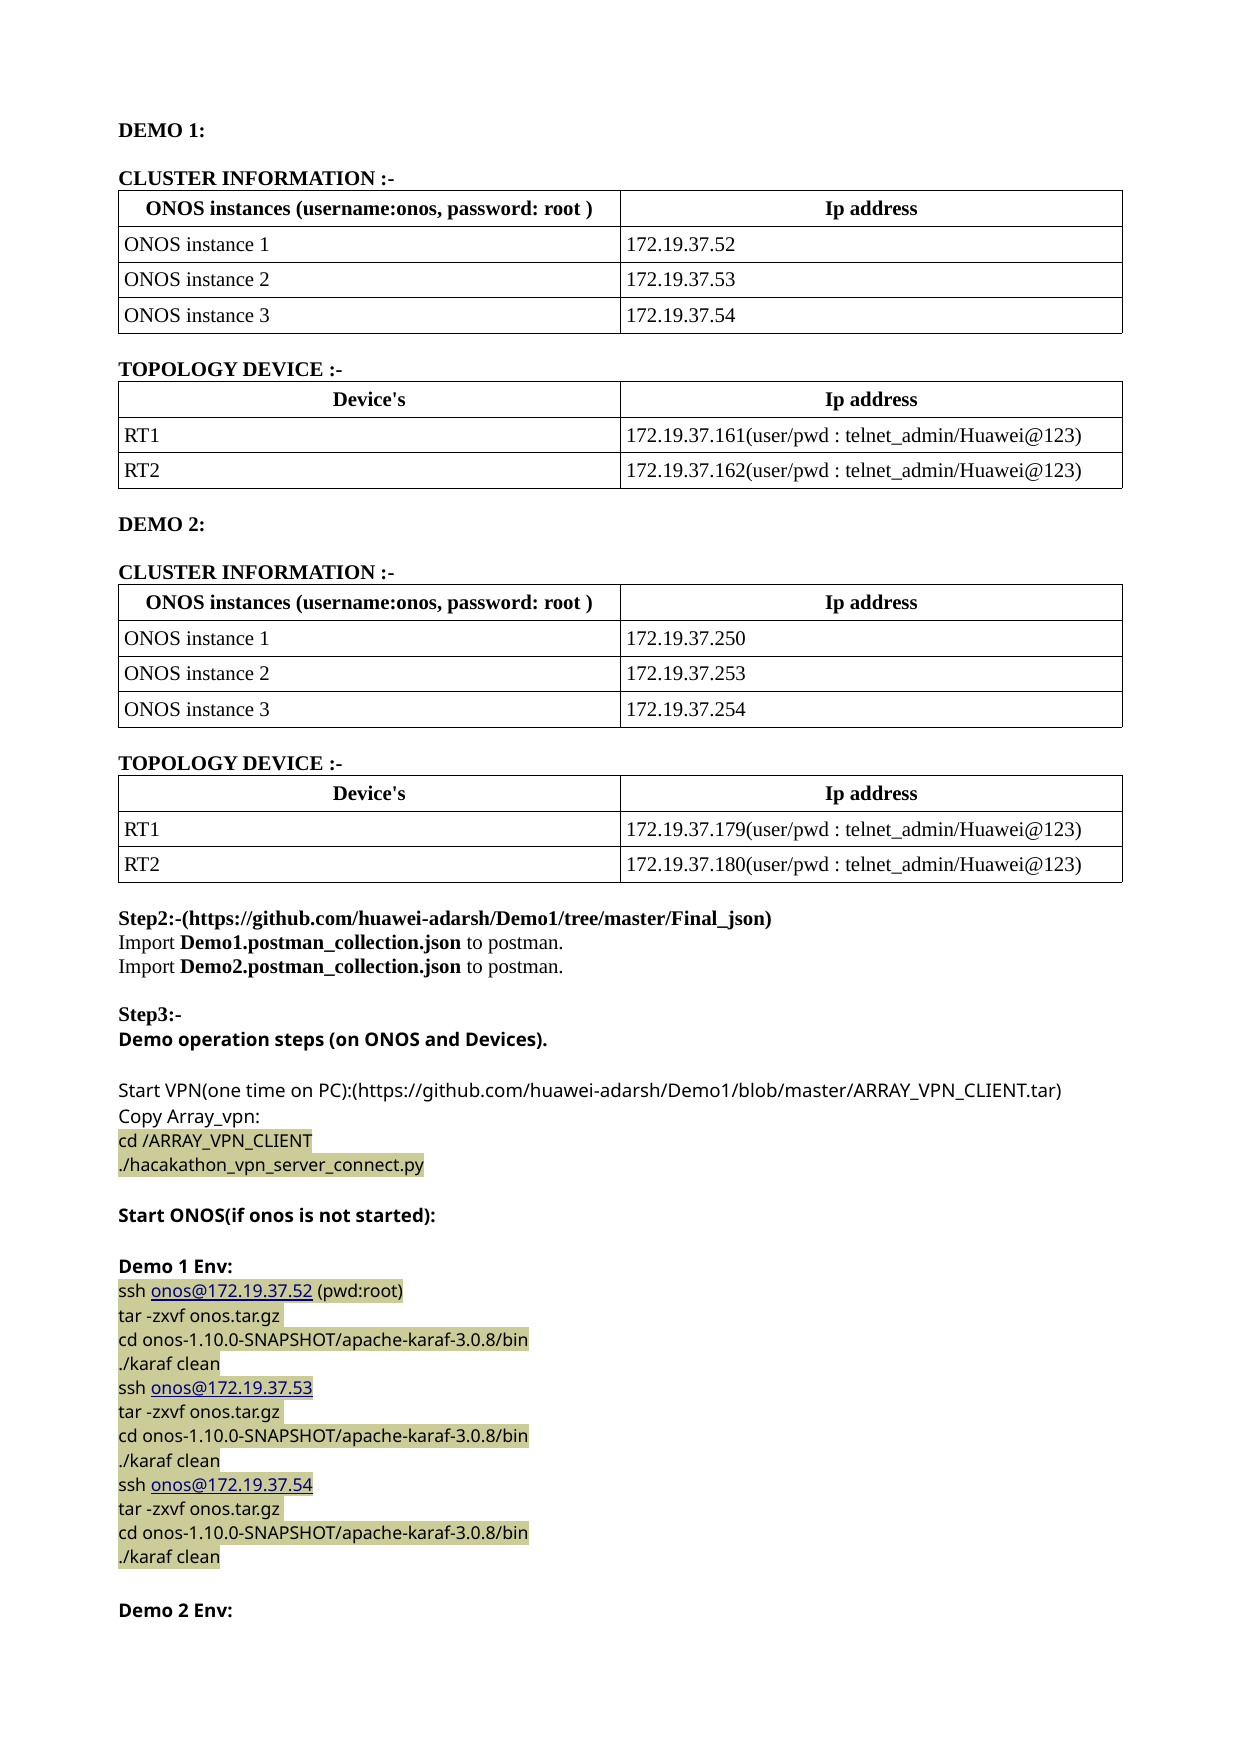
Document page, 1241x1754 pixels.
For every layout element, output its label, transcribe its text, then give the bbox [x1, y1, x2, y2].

table_header Device's [119, 382, 620, 417]
text Demo 1 Env: [118, 1253, 1122, 1279]
table_cell ONOS instance 3 [119, 298, 620, 333]
text cd onos-1.10.0-SNAPSHOT/apache-karaf-3.0.8/bin [118, 1424, 1122, 1448]
text ./karaf clean [118, 1351, 1122, 1376]
table_cell 172.19.37.53 [621, 263, 1122, 297]
table_cell RT1 [119, 418, 620, 452]
table_header Ip address [621, 585, 1122, 620]
table_header ONOS instances (username:onos, password: root ) [119, 585, 620, 620]
table_cell 172.19.37.162(user/pwd : telnet_admin/Huawei@123) [621, 453, 1122, 488]
text tar -zxvf onos.tar.gz [118, 1400, 1122, 1424]
text Demo 2 Env: [118, 1598, 1122, 1623]
table_cell 172.19.37.253 [621, 657, 1122, 691]
text TOPOLOGY DEVICE :- [118, 357, 1122, 381]
text Demo operation steps (on ONOS and Devices). [118, 1026, 1122, 1052]
text ./hacakathon_vpn_server_connect.py [118, 1153, 1122, 1177]
text cd onos-1.10.0-SNAPSHOT/apache-karaf-3.0.8/bin [118, 1521, 1122, 1545]
text DEMO 2: [118, 512, 1122, 536]
table_cell 172.19.37.254 [621, 692, 1122, 727]
table_cell 172.19.37.180(user/pwd : telnet_admin/Huawei@123) [621, 847, 1122, 882]
table_header Device's [119, 776, 620, 811]
table_cell RT2 [119, 453, 620, 488]
table_header Ip address [621, 191, 1122, 226]
table_cell ONOS instance 2 [119, 263, 620, 297]
text Start VPN(one time on PC):(https://github.com/huawei-adarsh/Demo1/blob/master/ARRAY_VPN_CLIENT.tar) [118, 1077, 1122, 1103]
text cd /ARRAY_VPN_CLIENT [118, 1128, 1122, 1153]
table_cell ONOS instance 1 [119, 621, 620, 656]
text CLUSTER INFORMATION :- [118, 166, 1122, 190]
table_header ONOS instances (username:onos, password: root ) [119, 191, 620, 226]
text Step2:-(https://github.com/huawei-adarsh/Demo1/tree/master/Final_json) [118, 906, 1122, 930]
text Start ONOS(if onos is not started): [118, 1202, 1122, 1228]
table_cell 172.19.37.52 [621, 227, 1122, 262]
table_cell 172.19.37.161(user/pwd : telnet_admin/Huawei@123) [621, 418, 1122, 452]
table_cell 172.19.37.179(user/pwd : telnet_admin/Huawei@123) [621, 812, 1122, 846]
table_cell RT2 [119, 847, 620, 882]
text Step3:- [118, 1002, 1122, 1026]
text ssh onos@172.19.37.53 [118, 1376, 1122, 1400]
table_cell RT1 [119, 812, 620, 846]
text ssh onos@172.19.37.54 [118, 1472, 1122, 1496]
text Import Demo2.postman_collection.json to postman. [118, 954, 1122, 978]
text tar -zxvf onos.tar.gz [118, 1496, 1122, 1521]
table_cell 172.19.37.250 [621, 621, 1122, 656]
text ./karaf clean [118, 1448, 1122, 1472]
text DEMO 1: [118, 118, 1122, 142]
table_cell ONOS instance 3 [119, 692, 620, 727]
text ssh onos@172.19.37.52 (pwd:root) [118, 1279, 1122, 1303]
text Import Demo1.postman_collection.json to postman. [118, 930, 1122, 954]
text TOPOLOGY DEVICE :- [118, 751, 1122, 775]
table_header Ip address [621, 776, 1122, 811]
text ./karaf clean [118, 1545, 1122, 1569]
table_cell 172.19.37.54 [621, 298, 1122, 333]
text CLUSTER INFORMATION :- [118, 560, 1122, 584]
table_cell ONOS instance 1 [119, 227, 620, 262]
text Copy Array_vpn: [118, 1103, 1122, 1128]
text tar -zxvf onos.tar.gz [118, 1303, 1122, 1327]
table_cell ONOS instance 2 [119, 657, 620, 691]
text cd onos-1.10.0-SNAPSHOT/apache-karaf-3.0.8/bin [118, 1327, 1122, 1351]
table_header Ip address [621, 382, 1122, 417]
